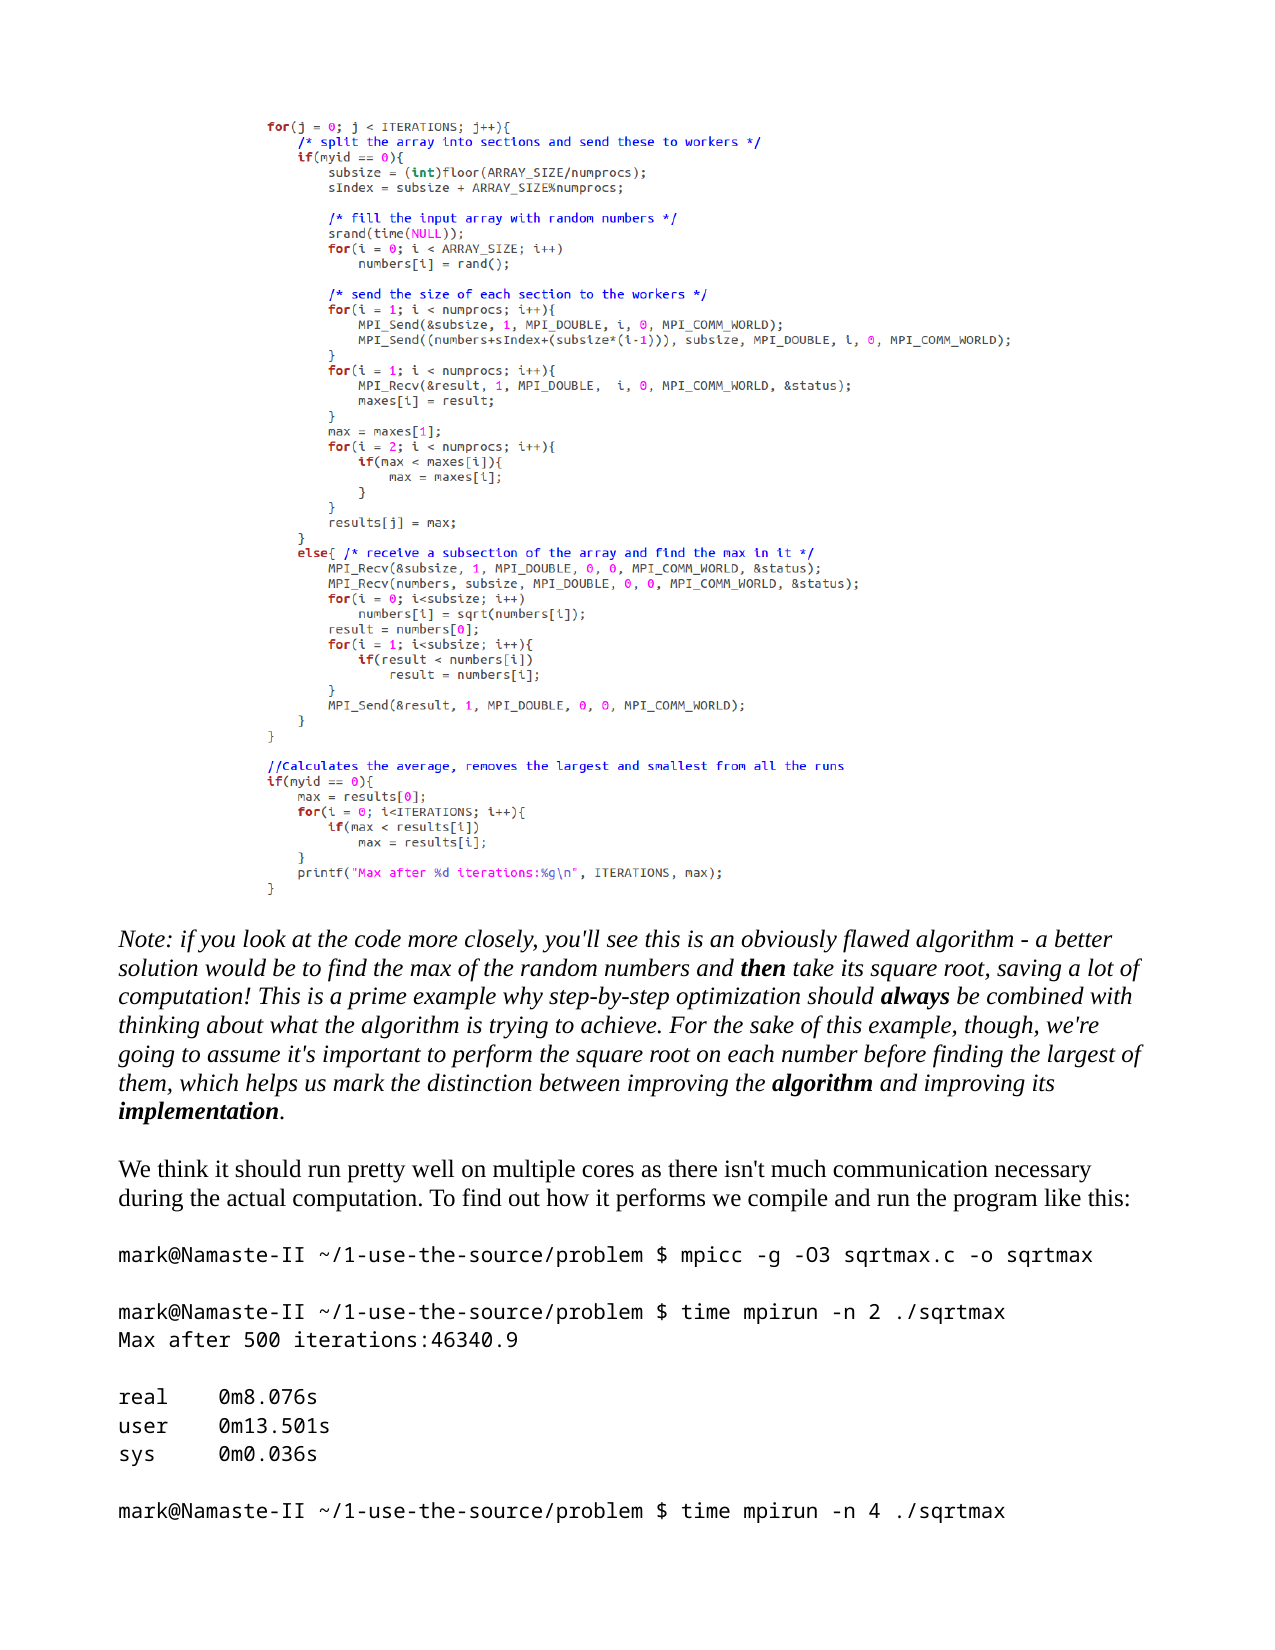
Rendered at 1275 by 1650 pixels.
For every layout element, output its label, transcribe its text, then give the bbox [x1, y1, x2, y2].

text user 0m13.501s [118, 1411, 1157, 1439]
text mark@Namaste-II ~/1-use-the-source/problem $ mpicc -g -O3 sqrtmax.c -o sqrtmax [118, 1240, 1157, 1268]
picture [261, 118, 1014, 896]
text Note: if you look at the code more closely, you'll see this is an obviously flawed algorithm - a better solution would be to find the max of the random numbers and then take its square root, saving a lot of computation! This is a prime example why step-by-step optimization should always be combined with thinking about what the algorithm is trying to achieve. For the sake of this example, though, we're going to assume it's important to perform the square root on each number before finding the largest of them, which helps us mark the distinction between improving the algorithm and improving its implementation. [118, 924, 1157, 1125]
text mark@Namaste-II ~/1-use-the-source/problem $ time mpirun -n 4 ./sqrtmax [118, 1496, 1157, 1524]
text We think it should run pretty well on multiple cores as there isn't much communication necessary during the actual computation. To find out how it performs we compile and run the program like this: [118, 1154, 1157, 1211]
text real 0m8.076s [118, 1382, 1157, 1411]
text sys 0m0.036s [118, 1439, 1157, 1468]
text Max after 500 iterations:46340.9 [118, 1325, 1157, 1354]
text mark@Namaste-II ~/1-use-the-source/problem $ time mpirun -n 2 ./sqrtmax [118, 1297, 1157, 1325]
